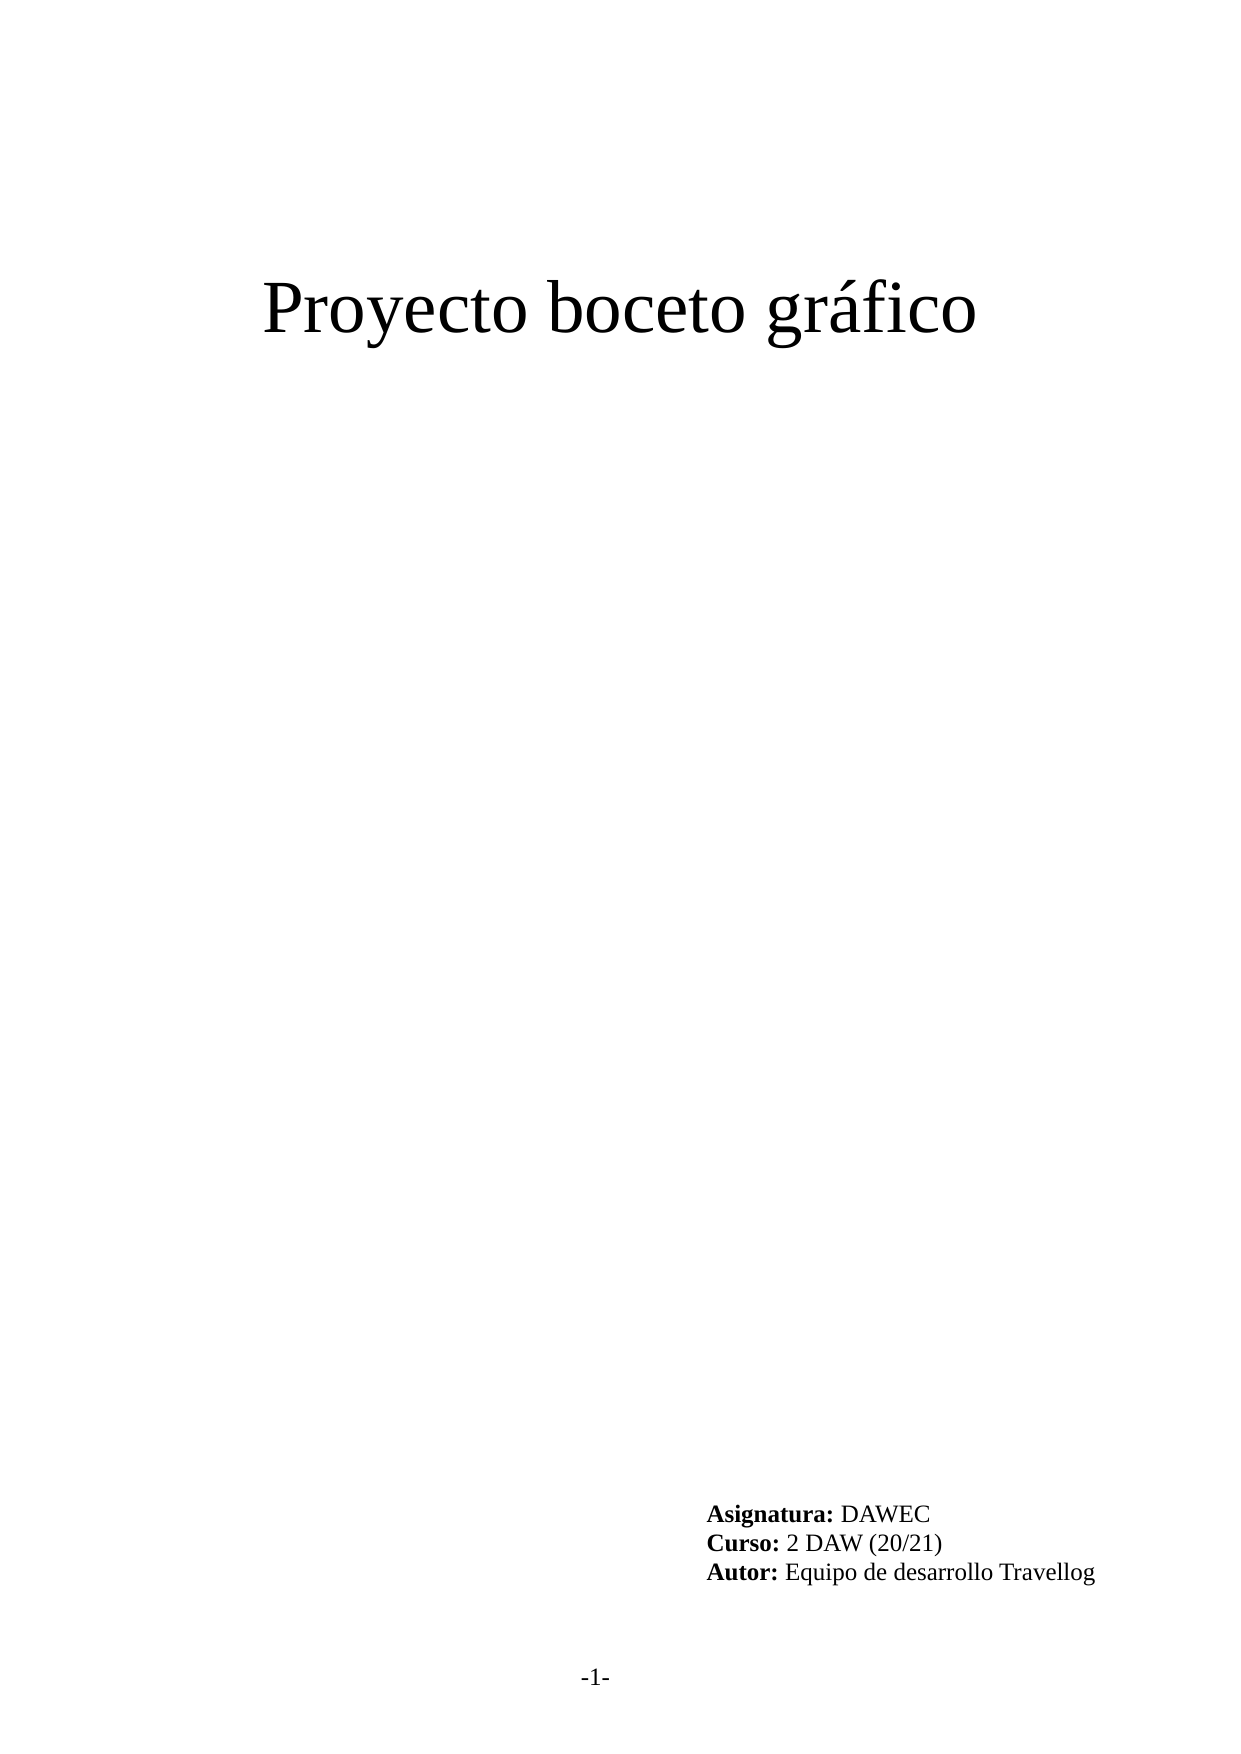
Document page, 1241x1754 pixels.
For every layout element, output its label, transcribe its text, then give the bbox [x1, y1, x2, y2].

text Proyecto boceto gráfico [118, 263, 1122, 349]
text Autor: Equipo de desarrollo Travellog [118, 1557, 1122, 1585]
text Asignatura: DAWEC [118, 1499, 1122, 1528]
text Curso: 2 DAW (20/21) [118, 1528, 1122, 1557]
